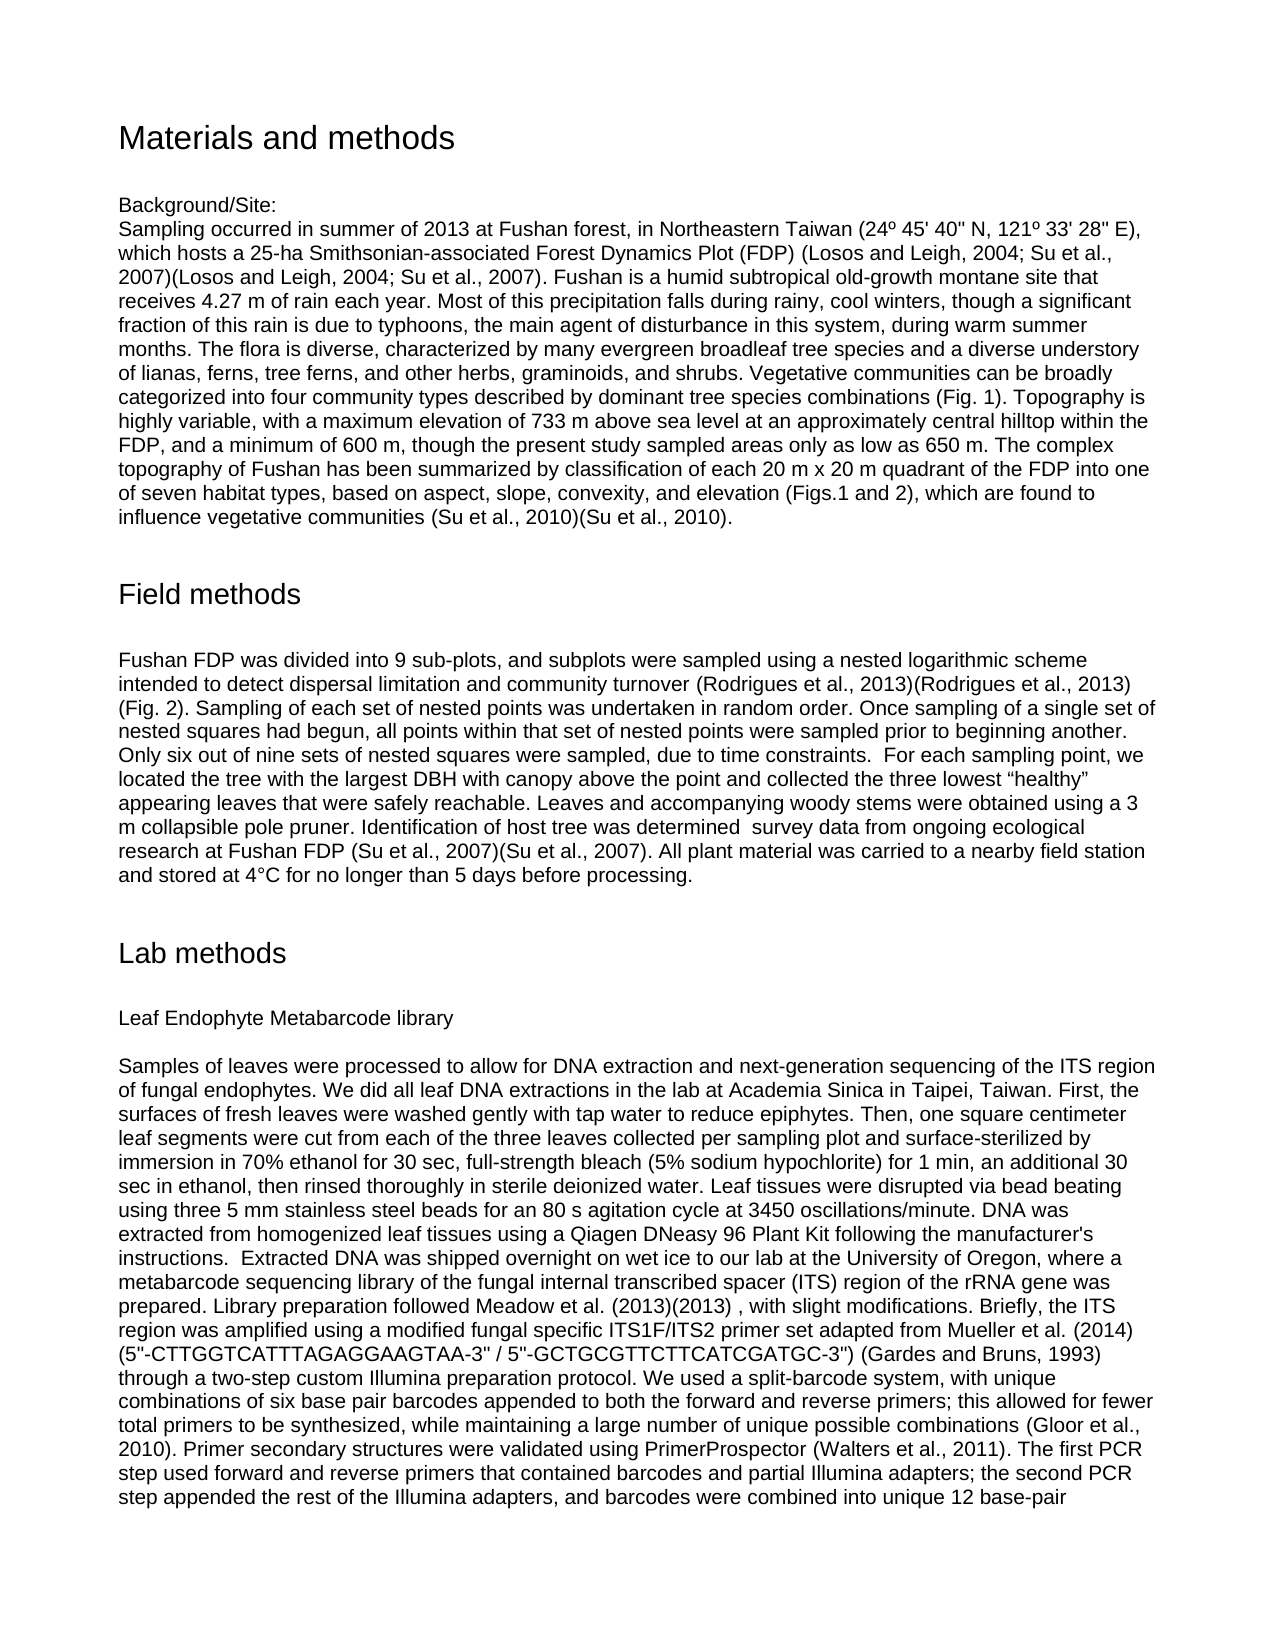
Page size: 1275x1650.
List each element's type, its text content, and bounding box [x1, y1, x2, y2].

text Samples of leaves were processed to allow for DNA extraction and next-generation sequencing of the ITS region of fungal endophytes. We did all leaf DNA extractions in the lab at Academia Sinica in Taipei, Taiwan. First, the surfaces of fresh leaves were washed gently with tap water to reduce epiphytes. Then, one square centimeter leaf segments were cut from each of the three leaves collected per sampling plot and surface-sterilized by immersion in 70% ethanol for 30 sec, full-strength bleach (5% sodium hypochlorite) for 1 min, an additional 30 sec in ethanol, then rinsed thoroughly in sterile deionized water. Leaf tissues were disrupted via bead beating using three 5 mm stainless steel beads for an 80 s agitation cycle at 3450 oscillations/minute. DNA was extracted from homogenized leaf tissues using a Qiagen DNeasy 96 Plant Kit following the manufacturer's instructions. Extracted DNA was shipped overnight on wet ice to our lab at the University of Oregon, where a metabarcode sequencing library of the fungal internal transcribed spacer (ITS) region of the rRNA gene was prepared. Library preparation followed Meadow et al. (2013)(2013) , with slight modifications. Briefly, the ITS region was amplified using a modified fungal specific ITS1F/ITS2 primer set adapted from Mueller et al. (2014) (5"-CTTGGTCATTTAGAGGAAGTAA-3" / 5"-GCTGCGTTCTTCATCGATGC-3") (Gardes and Bruns, 1993) through a two-step custom Illumina preparation protocol. We used a split-barcode system, with unique combinations of six base pair barcodes appended to both the forward and reverse primers; this allowed for fewer total primers to be synthesized, while maintaining a large number of unique possible combinations (Gloor et al., 2010). Primer secondary structures were validated using PrimerProspector (Walters et al., 2011). The first PCR step used forward and reverse primers that contained barcodes and partial Illumina adapters; the second PCR step appended the rest of the Illumina adapters, and barcodes were combined into unique 12 base-pair [118, 1054, 1157, 1509]
text Background/Site: [118, 193, 1157, 217]
text Sampling occurred in summer of 2013 at Fushan forest, in Northeastern Taiwan (24º 45' 40" N, 121º 33' 28" E), which hosts a 25-ha Smithsonian-associated Forest Dynamics Plot (FDP) (Losos and Leigh, 2004; Su et al., 2007)(Losos and Leigh, 2004; Su et al., 2007). Fushan is a humid subtropical old-growth montane site that receives 4.27 m of rain each year. Most of this precipitation falls during rainy, cool winters, though a significant fraction of this rain is due to typhoons, the main agent of disturbance in this system, during warm summer months. The flora is diverse, characterized by many evergreen broadleaf tree species and a diverse understory of lianas, ferns, tree ferns, and other herbs, graminoids, and shrubs. Vegetative communities can be broadly categorized into four community types described by dominant tree species combinations (Fig. 1). Topography is highly variable, with a maximum elevation of 733 m above sea level at an approximately central hilltop within the FDP, and a minimum of 600 m, though the present study sampled areas only as low as 650 m. The complex topography of Fushan has been summarized by classification of each 20 m x 20 m quadrant of the FDP into one of seven habitat types, based on aspect, slope, convexity, and elevation (Figs.1 and 2), which are found to influence vegetative communities (Su et al., 2010)(Su et al., 2010). [118, 217, 1157, 528]
text Fushan FDP was divided into 9 sub-plots, and subplots were sampled using a nested logarithmic scheme intended to detect dispersal limitation and community turnover (Rodrigues et al., 2013)(Rodrigues et al., 2013) (Fig. 2). Sampling of each set of nested points was undertaken in random order. Once sampling of a single set of nested squares had begun, all points within that set of nested points were sampled prior to beginning another. Only six out of nine sets of nested squares were sampled, due to time constraints. For each sampling point, we located the tree with the largest DBH with canopy above the point and collected the three lowest “healthy” appearing leaves that were safely reachable. Leaves and accompanying woody stems were obtained using a 3 m collapsible pole pruner. Identification of host tree was determined survey data from ongoing ecological research at Fushan FDP (Su et al., 2007)(Su et al., 2007). All plant material was carried to a nearby field station and stored at 4°C for no longer than 5 days before processing. [118, 647, 1157, 887]
subtitle Field methods [118, 577, 1157, 611]
subtitle Lab methods [118, 936, 1157, 969]
text Leaf Endophyte Metabarcode library [118, 1006, 1157, 1030]
subtitle Materials and methods [118, 118, 1157, 157]
